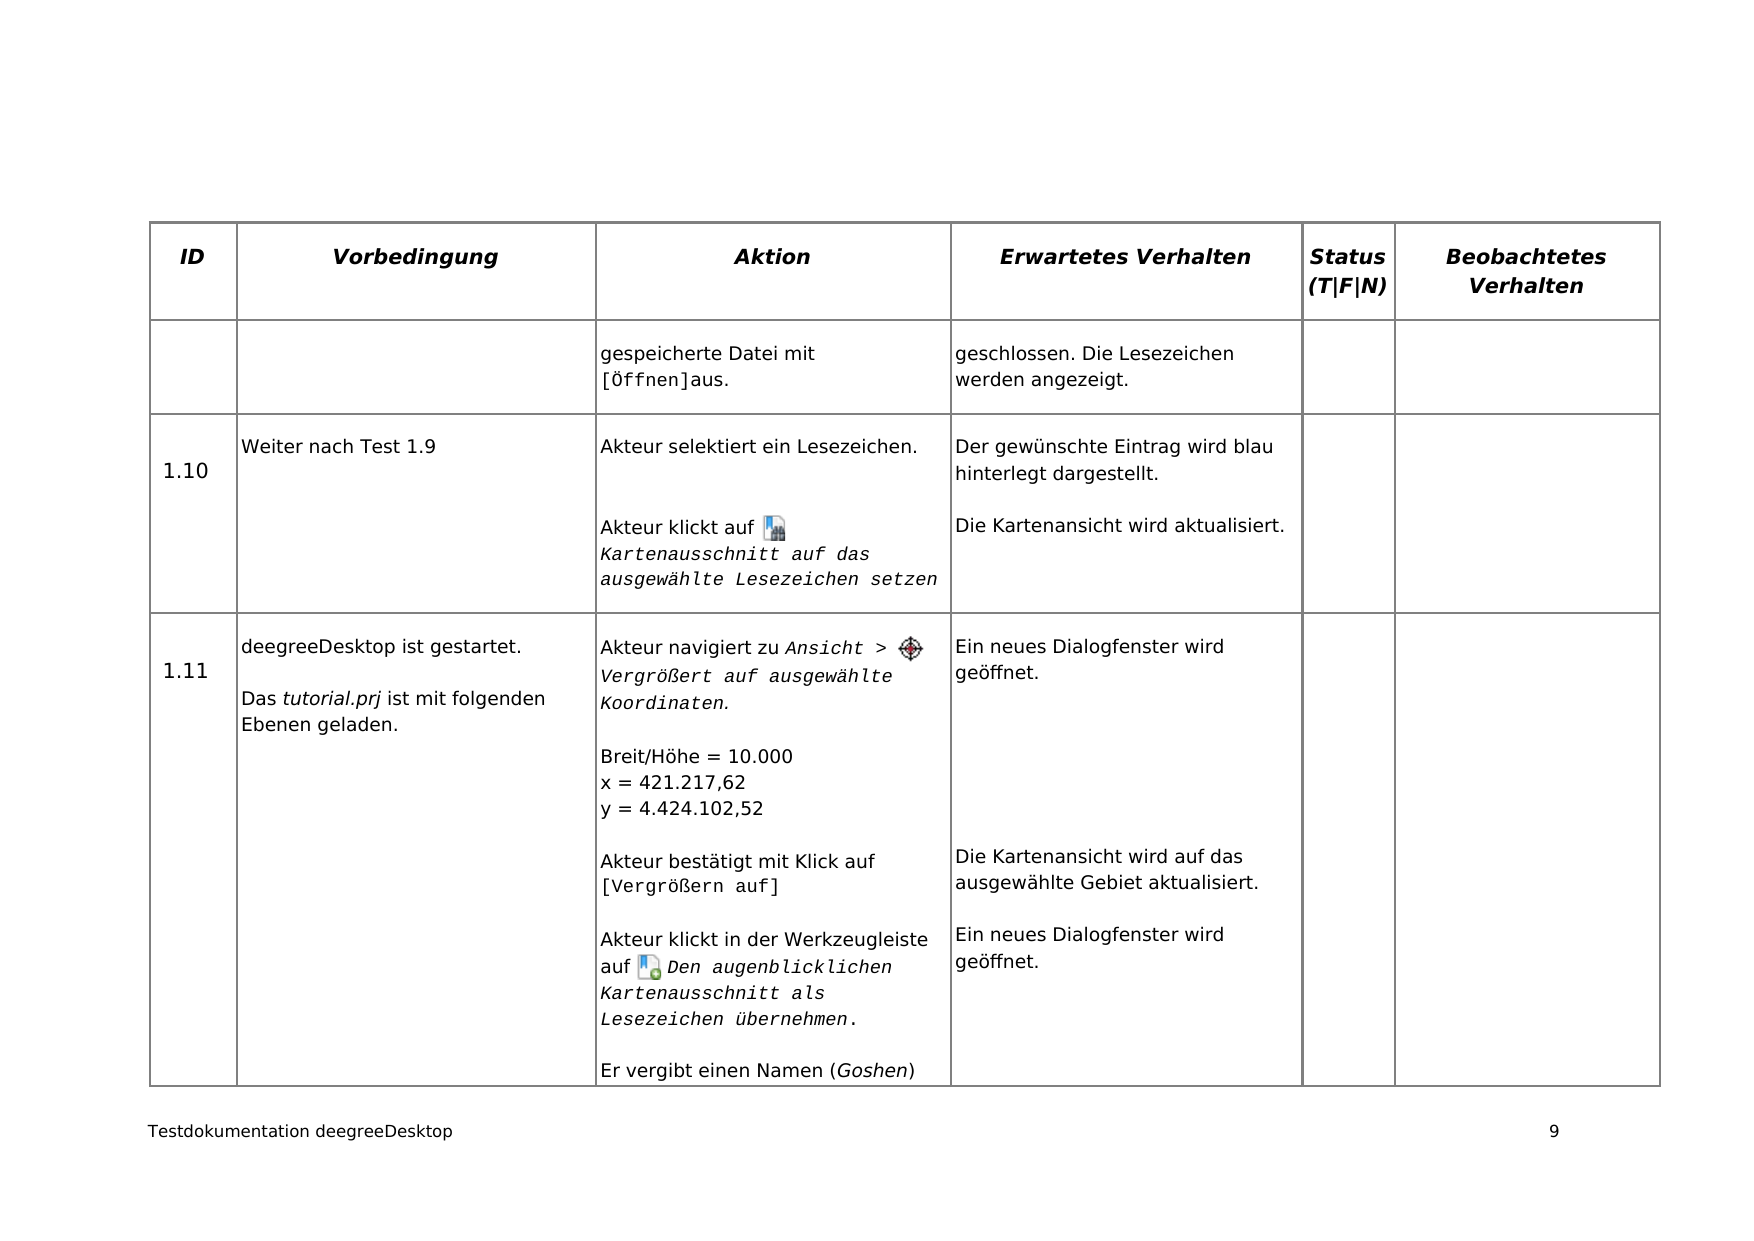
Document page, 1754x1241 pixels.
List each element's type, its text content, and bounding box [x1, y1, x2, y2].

table_cell Akteur selektiert ein Lesezeichen. Akteur klickt auf Kartenausschnitt auf das ausgewählte Lesezeichen setzen [597, 415, 950, 612]
table_cell deegreeDesktop ist gestartet. Das tutorial.prj ist mit folgenden Ebenen geladen. [238, 614, 595, 1085]
table_cell Ein neues Dialogfenster wird geöffnet. Die Kartenansicht wird auf das ausgewählte Gebiet aktualisiert. Ein neues Dialogfenster wird geöffnet. [952, 614, 1301, 1085]
table_header Vorbedingung [238, 224, 595, 319]
table_cell [1396, 614, 1659, 1085]
table_header Beobachtetes Verhalten [1396, 224, 1659, 319]
table_header ID [151, 224, 236, 319]
table_cell [238, 321, 595, 413]
table_cell Der gewünschte Eintrag wird blau hinterlegt dargestellt. Die Kartenansicht wird aktualisiert. [952, 415, 1301, 612]
table_cell [1304, 415, 1394, 612]
table_cell [1304, 614, 1394, 1085]
table_header Status (T|F|N) [1304, 224, 1394, 319]
table_cell [1304, 321, 1394, 413]
table_cell gespeicherte Datei mit [Öffnen]aus. [597, 321, 950, 413]
picture [897, 635, 925, 663]
table_cell [1396, 415, 1659, 612]
table_cell [151, 415, 236, 612]
table_cell [151, 321, 236, 413]
table_header Aktion [597, 224, 950, 319]
table_cell geschlossen. Die Lesezeichen werden angezeigt. [952, 321, 1301, 413]
picture [760, 515, 786, 541]
table_cell [151, 614, 236, 1085]
table_cell Weiter nach Test 1.9 [238, 415, 595, 612]
picture [636, 954, 662, 980]
table_header Erwartetes Verhalten [952, 224, 1301, 319]
table_cell Akteur navigiert zu Ansicht > Vergrößert auf ausgewählte Koordinaten. Breit/Höhe = 10.000 x = 421.217,62 y = 4.424.102,52 Akteur bestätigt mit Klick auf [Vergrößern auf] Akteur klickt in der Werkzeugleiste auf Den augenblicklichen Kartenausschnitt als Lesezeichen übernehmen. Er vergibt einen Namen (Goshen) [597, 614, 950, 1085]
table_cell [1396, 321, 1659, 413]
